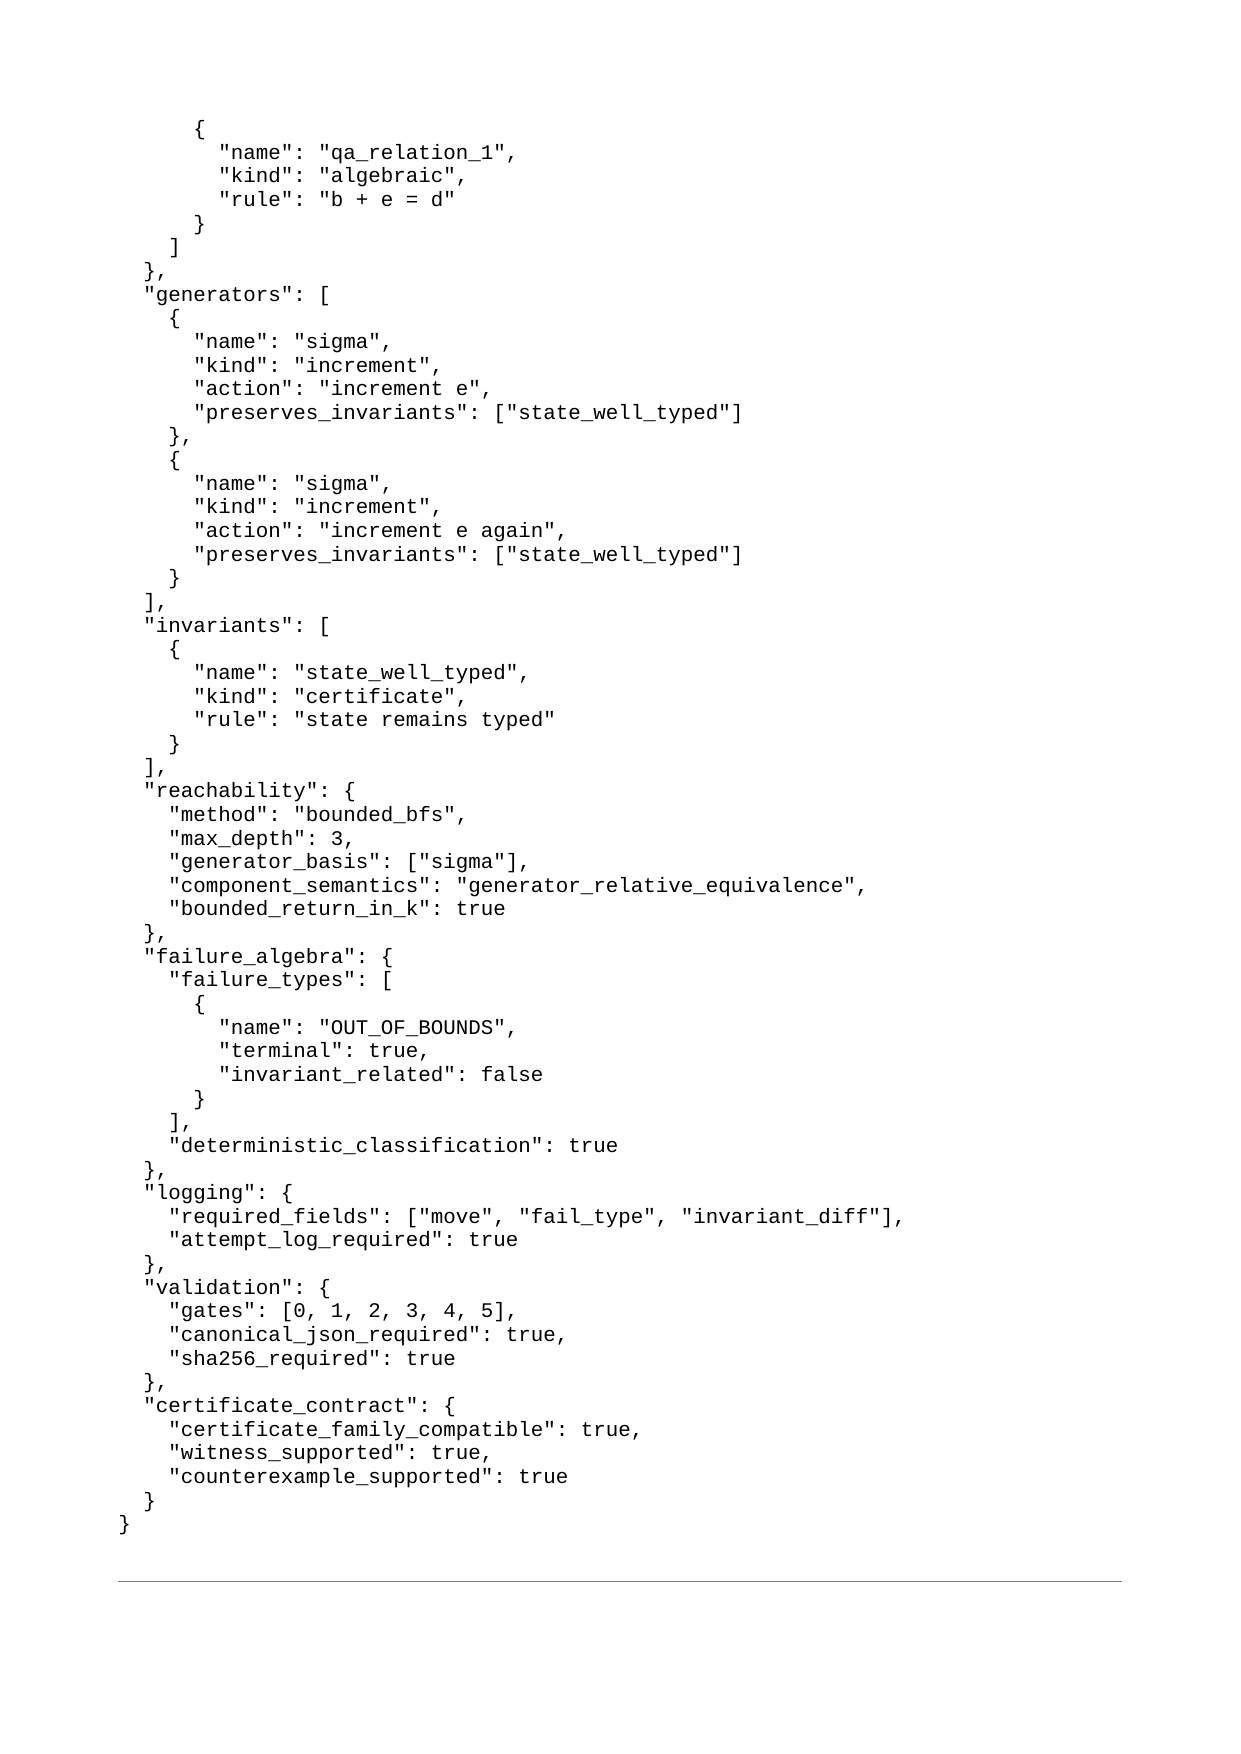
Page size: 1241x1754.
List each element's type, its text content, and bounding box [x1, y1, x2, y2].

text ], [118, 757, 1122, 780]
text } [118, 213, 1122, 236]
text "name": "qa_relation_1", [118, 142, 1122, 165]
text "terminal": true, [118, 1040, 1122, 1064]
text { [118, 638, 1122, 662]
text }, [118, 922, 1122, 946]
text ] [118, 236, 1122, 260]
text "rule": "b + e = d" [118, 189, 1122, 213]
text "kind": "certificate", [118, 686, 1122, 709]
text "gates": [0, 1, 2, 3, 4, 5], [118, 1300, 1122, 1324]
text } [118, 567, 1122, 591]
text "name": "state_well_typed", [118, 662, 1122, 686]
text }, [118, 1253, 1122, 1277]
text "generator_basis": ["sigma"], [118, 851, 1122, 875]
text "kind": "increment", [118, 354, 1122, 378]
text "logging": { [118, 1182, 1122, 1206]
text "certificate_family_compatible": true, [118, 1419, 1122, 1442]
text } [118, 1489, 1122, 1513]
text { [118, 118, 1122, 142]
text { [118, 307, 1122, 331]
text ], [118, 591, 1122, 615]
text "method": "bounded_bfs", [118, 804, 1122, 827]
text }, [118, 426, 1122, 449]
text "canonical_json_required": true, [118, 1324, 1122, 1348]
text "required_fields": ["move", "fail_type", "invariant_diff"], [118, 1206, 1122, 1229]
text "witness_supported": true, [118, 1442, 1122, 1466]
text "deterministic_classification": true [118, 1135, 1122, 1158]
text { [118, 449, 1122, 473]
text "name": "sigma", [118, 331, 1122, 354]
text "generators": [ [118, 284, 1122, 307]
text "name": "OUT_OF_BOUNDS", [118, 1017, 1122, 1040]
text }, [118, 1371, 1122, 1395]
text "bounded_return_in_k": true [118, 898, 1122, 922]
text }, [118, 1158, 1122, 1182]
text "name": "sigma", [118, 473, 1122, 496]
text "preserves_invariants": ["state_well_typed"] [118, 544, 1122, 567]
text "sha256_required": true [118, 1348, 1122, 1371]
text } [118, 1513, 1122, 1537]
text "counterexample_supported": true [118, 1466, 1122, 1489]
text "rule": "state remains typed" [118, 709, 1122, 733]
text "invariant_related": false [118, 1064, 1122, 1088]
text "kind": "algebraic", [118, 165, 1122, 189]
text "component_semantics": "generator_relative_equivalence", [118, 875, 1122, 898]
text "action": "increment e again", [118, 520, 1122, 544]
text "failure_types": [ [118, 969, 1122, 993]
text "kind": "increment", [118, 496, 1122, 520]
text "validation": { [118, 1277, 1122, 1300]
text ], [118, 1111, 1122, 1135]
text } [118, 1088, 1122, 1111]
text "invariants": [ [118, 615, 1122, 638]
text "certificate_contract": { [118, 1395, 1122, 1419]
text "failure_algebra": { [118, 946, 1122, 969]
text } [118, 733, 1122, 757]
text { [118, 993, 1122, 1017]
text "reachability": { [118, 780, 1122, 804]
text }, [118, 260, 1122, 284]
text "preserves_invariants": ["state_well_typed"] [118, 402, 1122, 426]
text "action": "increment e", [118, 378, 1122, 402]
text "attempt_log_required": true [118, 1229, 1122, 1253]
text "max_depth": 3, [118, 827, 1122, 851]
